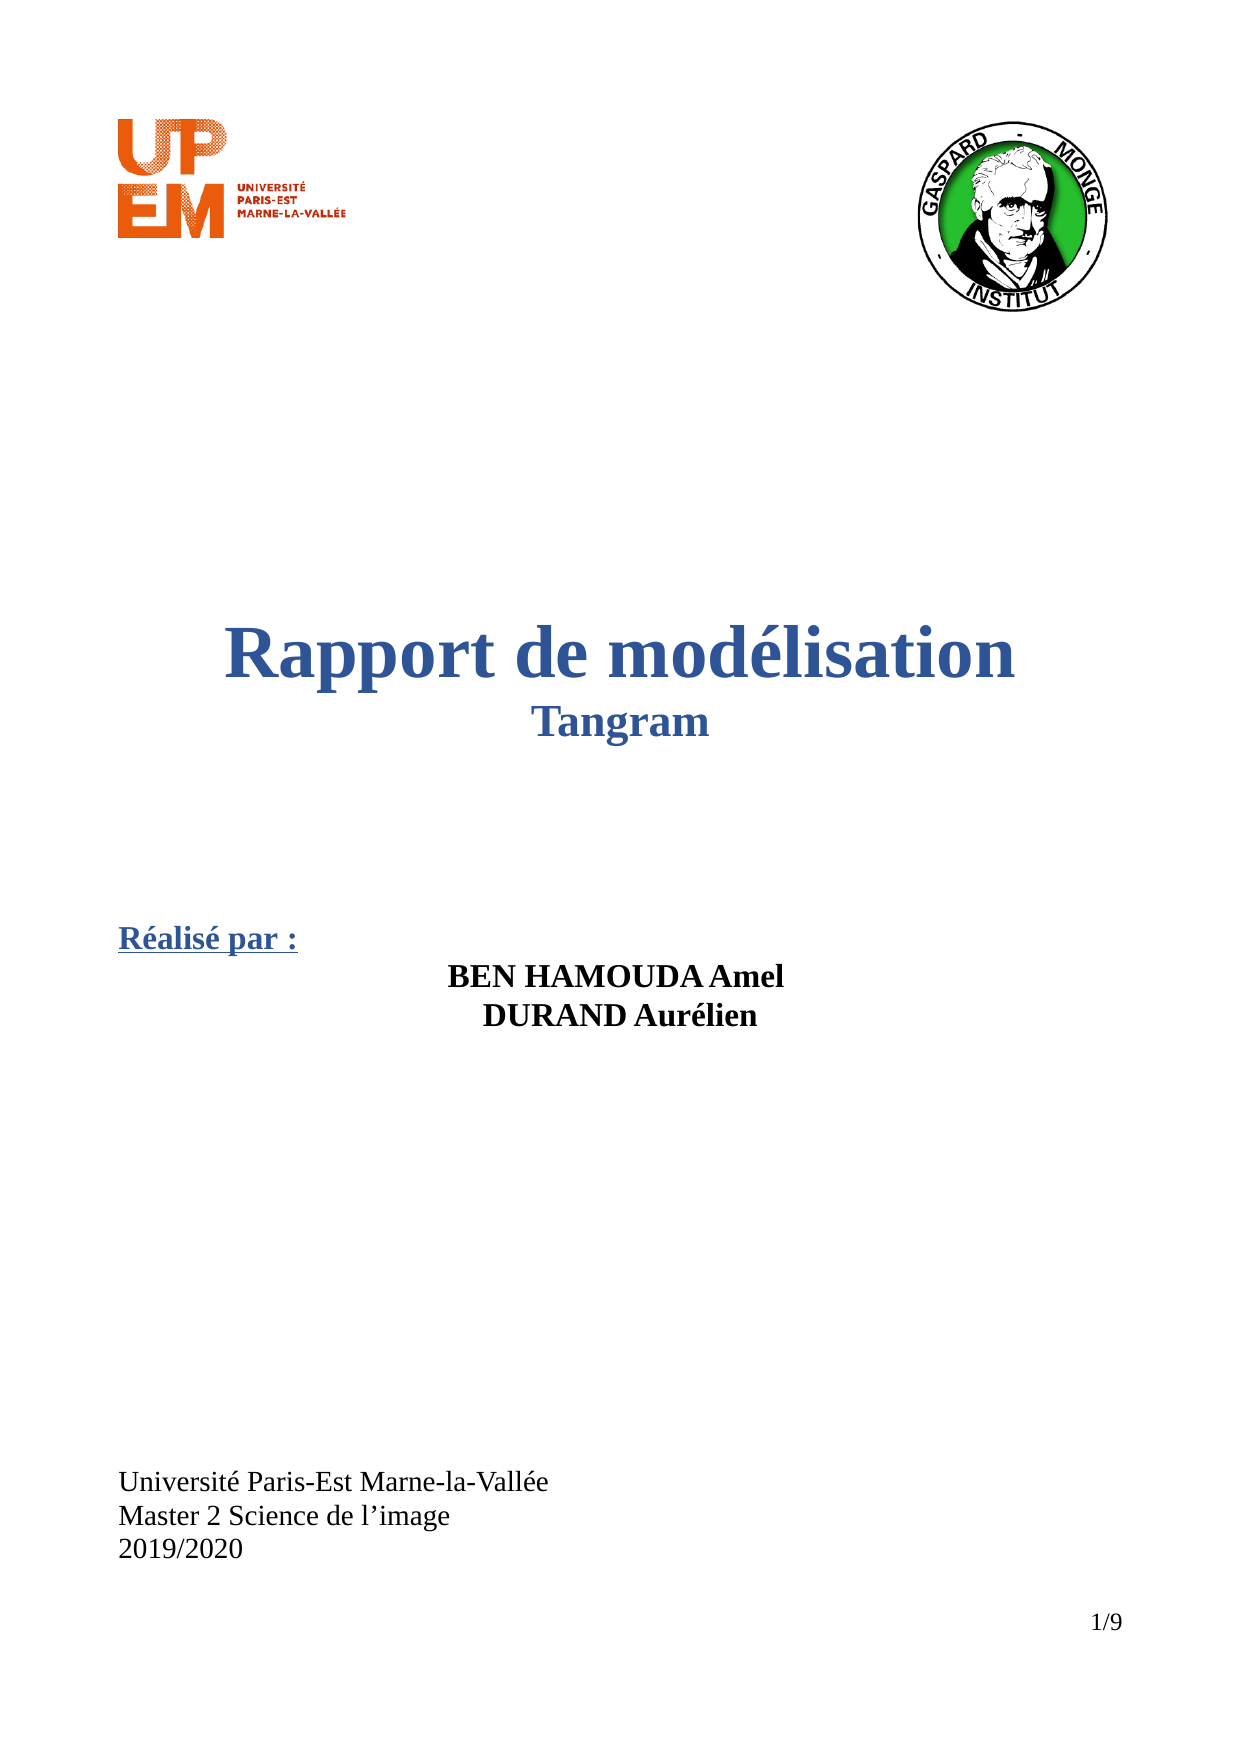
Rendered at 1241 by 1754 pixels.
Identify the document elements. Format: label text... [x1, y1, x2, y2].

text Réalisé par : [118, 918, 1122, 957]
text BEN HAMOUDA Amel [118, 957, 1122, 995]
text Master 2 Science de l’image [118, 1498, 1122, 1532]
text DURAND Aurélien [118, 995, 1122, 1033]
text Rapport de modélisation [118, 607, 1122, 693]
text Tangram [118, 693, 1122, 746]
picture [917, 121, 1117, 322]
picture [118, 119, 346, 238]
text 2019/2020 [118, 1532, 1122, 1565]
text Université Paris-Est Marne-la-Vallée [118, 1464, 1122, 1498]
